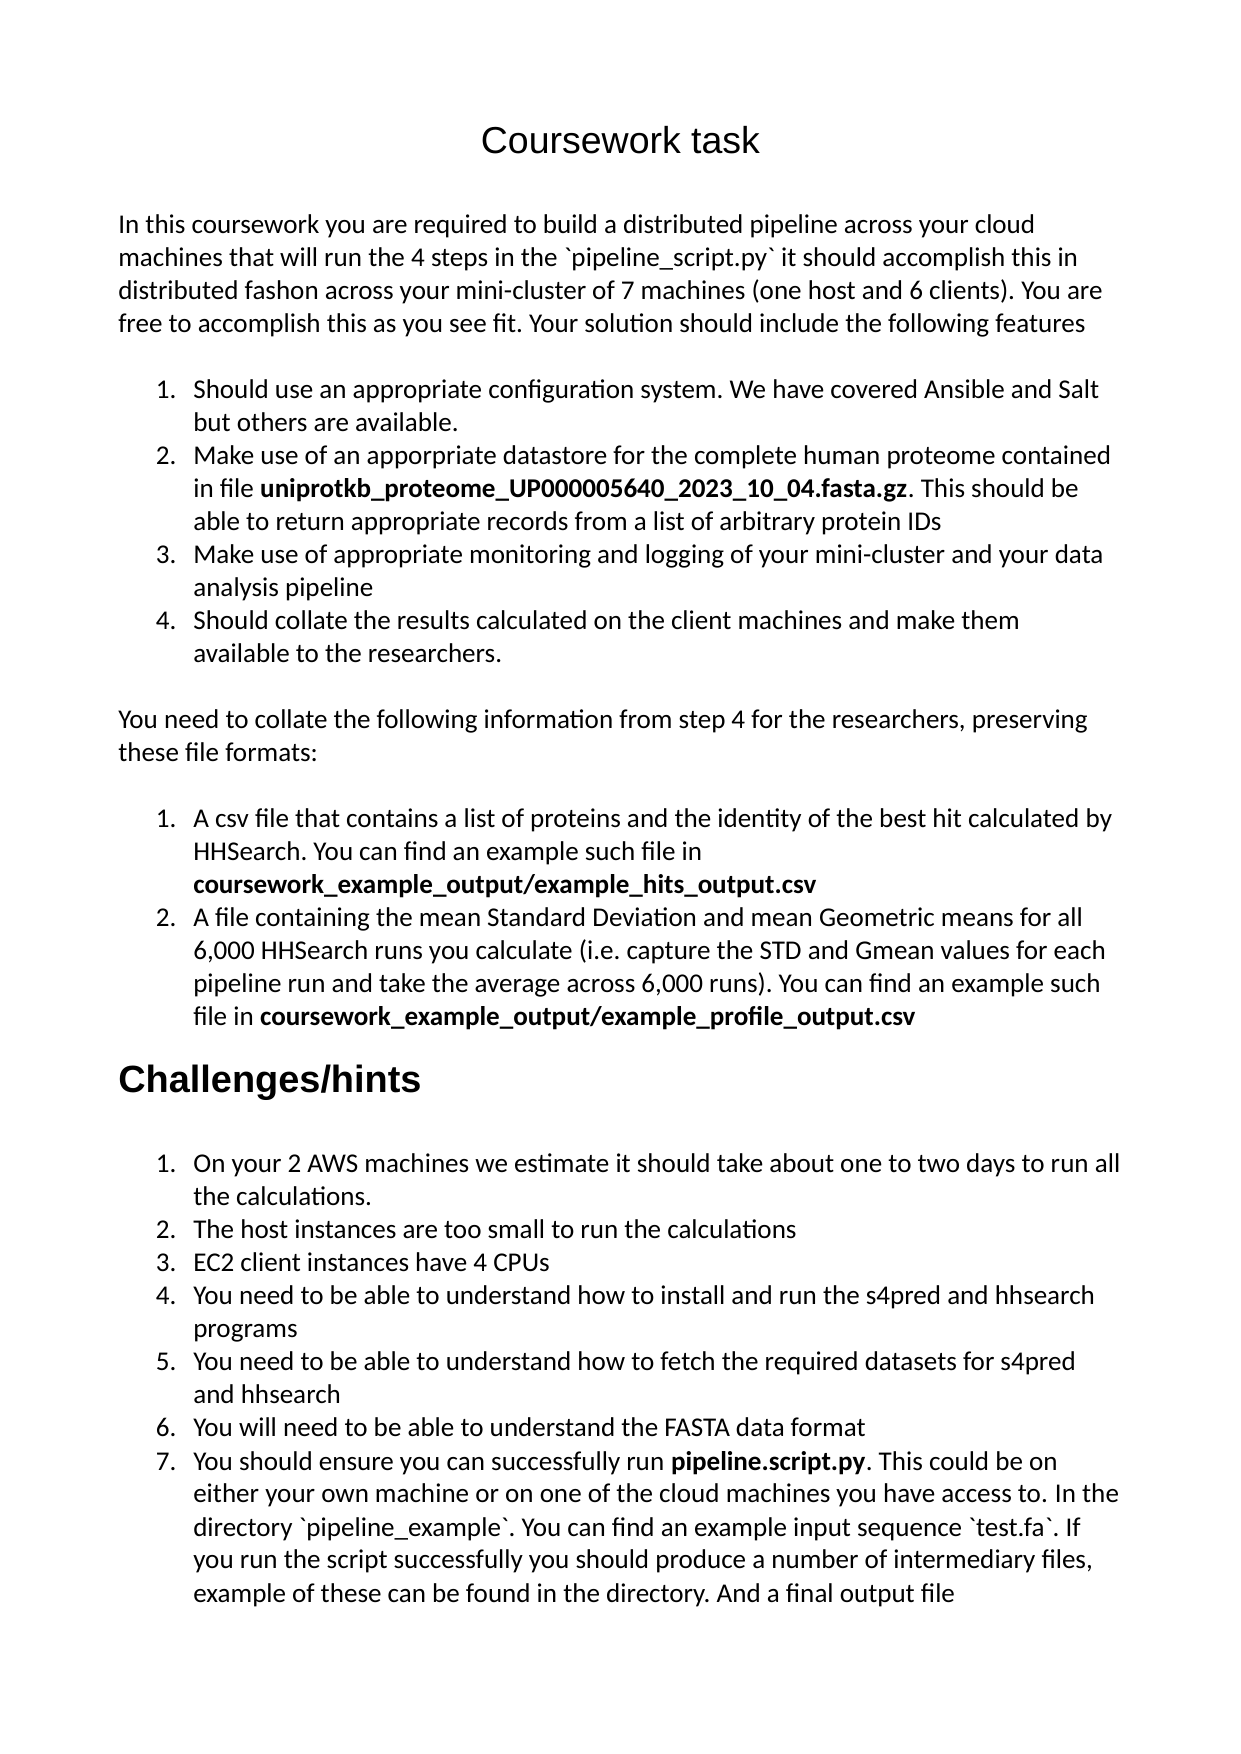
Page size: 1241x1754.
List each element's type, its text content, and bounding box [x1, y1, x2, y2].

list Should use an appropriate configuration system. We have covered Ansible and Salt but others are available. [156, 372, 1122, 438]
list You need to be able to understand how to fetch the required datasets for s4pred and hhsearch [156, 1344, 1122, 1411]
subtitle Coursework task [118, 118, 1122, 161]
list Make use of appropriate monitoring and logging of your mini-cluster and your data analysis pipeline [156, 537, 1122, 603]
list Should collate the results calculated on the client machines and make them available to the researchers. [156, 603, 1122, 669]
list A file containing the mean Standard Deviation and mean Geometric means for all 6,000 HHSearch runs you calculate (i.e. capture the STD and Gmean values for each pipeline run and take the average across 6,000 runs). You can find an example such file in coursework_example_output/example_profile_output.csv [156, 900, 1122, 1032]
list You should ensure you can successfully run pipeline.script.py. This could be on either your own machine or on one of the cloud machines you have access to. In the directory `pipeline_example`. You can find an example input sequence `test.fa`. If you run the script successfully you should produce a number of intermediary files, example of these can be found in the directory. And a final output file [156, 1444, 1122, 1609]
text You need to collate the following information from step 4 for the researchers, preserving these file formats: [118, 702, 1122, 768]
list The host instances are too small to run the calculations [156, 1212, 1122, 1246]
list A csv file that contains a list of proteins and the identity of the best hit calculated by HHSearch. You can find an example such file in coursework_example_output/example_hits_output.csv [156, 801, 1122, 900]
list Make use of an apporpriate datastore for the complete human proteome contained in file uniprotkb_proteome_UP000005640_2023_10_04.fasta.gz. This should be able to return appropriate records from a list of arbitrary protein IDs [156, 438, 1122, 537]
subtitle Challenges/hints [118, 1057, 1122, 1101]
list On your 2 AWS machines we estimate it should take about one to two days to run all the calculations. [156, 1146, 1122, 1212]
list EC2 client instances have 4 CPUs [156, 1246, 1122, 1278]
list You need to be able to understand how to install and run the s4pred and hhsearch programs [156, 1278, 1122, 1344]
list You will need to be able to understand the FASTA data format [156, 1411, 1122, 1444]
text In this coursework you are required to build a distributed pipeline across your cloud machines that will run the 4 steps in the `pipeline_script.py` it should accomplish this in distributed fashon across your mini-cluster of 7 machines (one host and 6 clients). You are free to accomplish this as you see fit. Your solution should include the following features [118, 207, 1122, 339]
